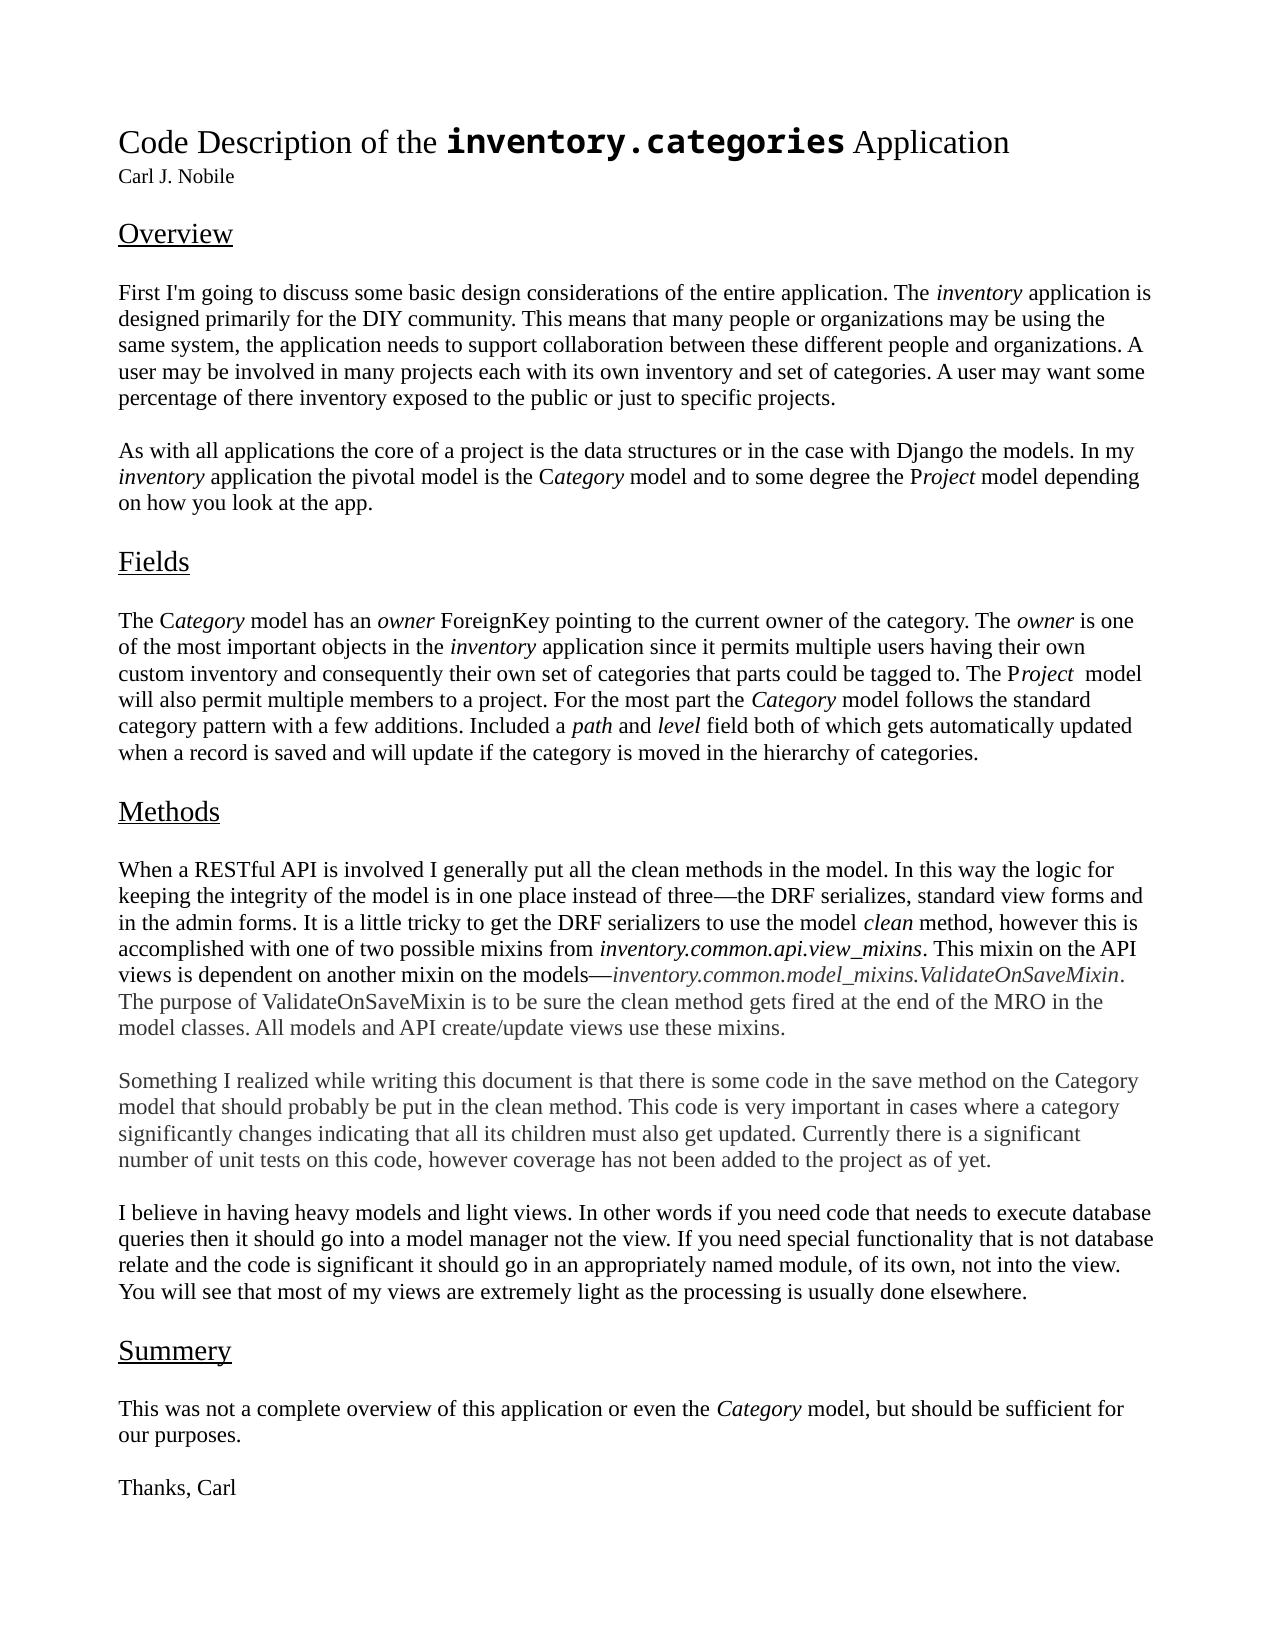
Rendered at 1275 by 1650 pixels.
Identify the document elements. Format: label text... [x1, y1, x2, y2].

text This was not a complete overview of this application or even the Category model, but should be sufficient for our purposes. [118, 1395, 1157, 1448]
text As with all applications the core of a project is the data structures or in the case with Django the models. In my inventory application the pivotal model is the Category model and to some degree the Project model depending on how you look at the app. [118, 437, 1157, 516]
text I believe in having heavy models and light views. In other words if you need code that needs to execute database queries then it should go into a model manager not the view. If you need special functionality that is not database relate and the code is significant it should go in an appropriately named module, of its own, not into the view. You will see that most of my views are extremely light as the processing is usually done elsewhere. [118, 1199, 1157, 1304]
text Methods [118, 794, 1157, 827]
text Fields [118, 544, 1157, 578]
text The Category model has an owner ForeignKey pointing to the current owner of the category. The owner is one of the most important objects in the inventory application since it permits multiple users having their own custom inventory and consequently their own set of categories that parts could be tagged to. The Project model will also permit multiple members to a project. For the most part the Category model follows the standard category pattern with a few additions. Included a path and level field both of which gets automatically updated when a record is saved and will update if the category is moved in the hierarchy of categories. [118, 607, 1157, 765]
text Overview [118, 216, 1157, 250]
text Code Description of the inventory.categories Application [118, 118, 1157, 163]
text First I'm going to discuss some basic design considerations of the entire application. The inventory application is designed primarily for the DIY community. This means that many people or organizations may be using the same system, the application needs to support collaboration between these different people and organizations. A user may be involved in many projects each with its own inventory and set of categories. A user may want some percentage of there inventory exposed to the public or just to specific projects. [118, 279, 1157, 410]
text Summery [118, 1333, 1157, 1366]
text Something I realized while writing this document is that there is some code in the save method on the Category model that should probably be put in the clean method. This code is very important in cases where a category significantly changes indicating that all its children must also get updated. Currently there is a significant number of unit tests on this code, however coverage has not been added to the project as of yet. [118, 1067, 1157, 1172]
text When a RESTful API is involved I generally put all the clean methods in the model. In this way the logic for keeping the integrity of the model is in one place instead of three—the DRF serializes, standard view forms and in the admin forms. It is a little tricky to get the DRF serializers to use the model clean method, however this is accomplished with one of two possible mixins from inventory.common.api.view_mixins. This mixin on the API views is dependent on another mixin on the models—inventory.common.model_mixins.ValidateOnSaveMixin. The purpose of ValidateOnSaveMixin is to be sure the clean method gets fired at the end of the MRO in the model classes. All models and API create/update views use these mixins. [118, 856, 1157, 1041]
text Carl J. Nobile [118, 163, 1157, 188]
text Thanks, Carl [118, 1474, 1157, 1501]
